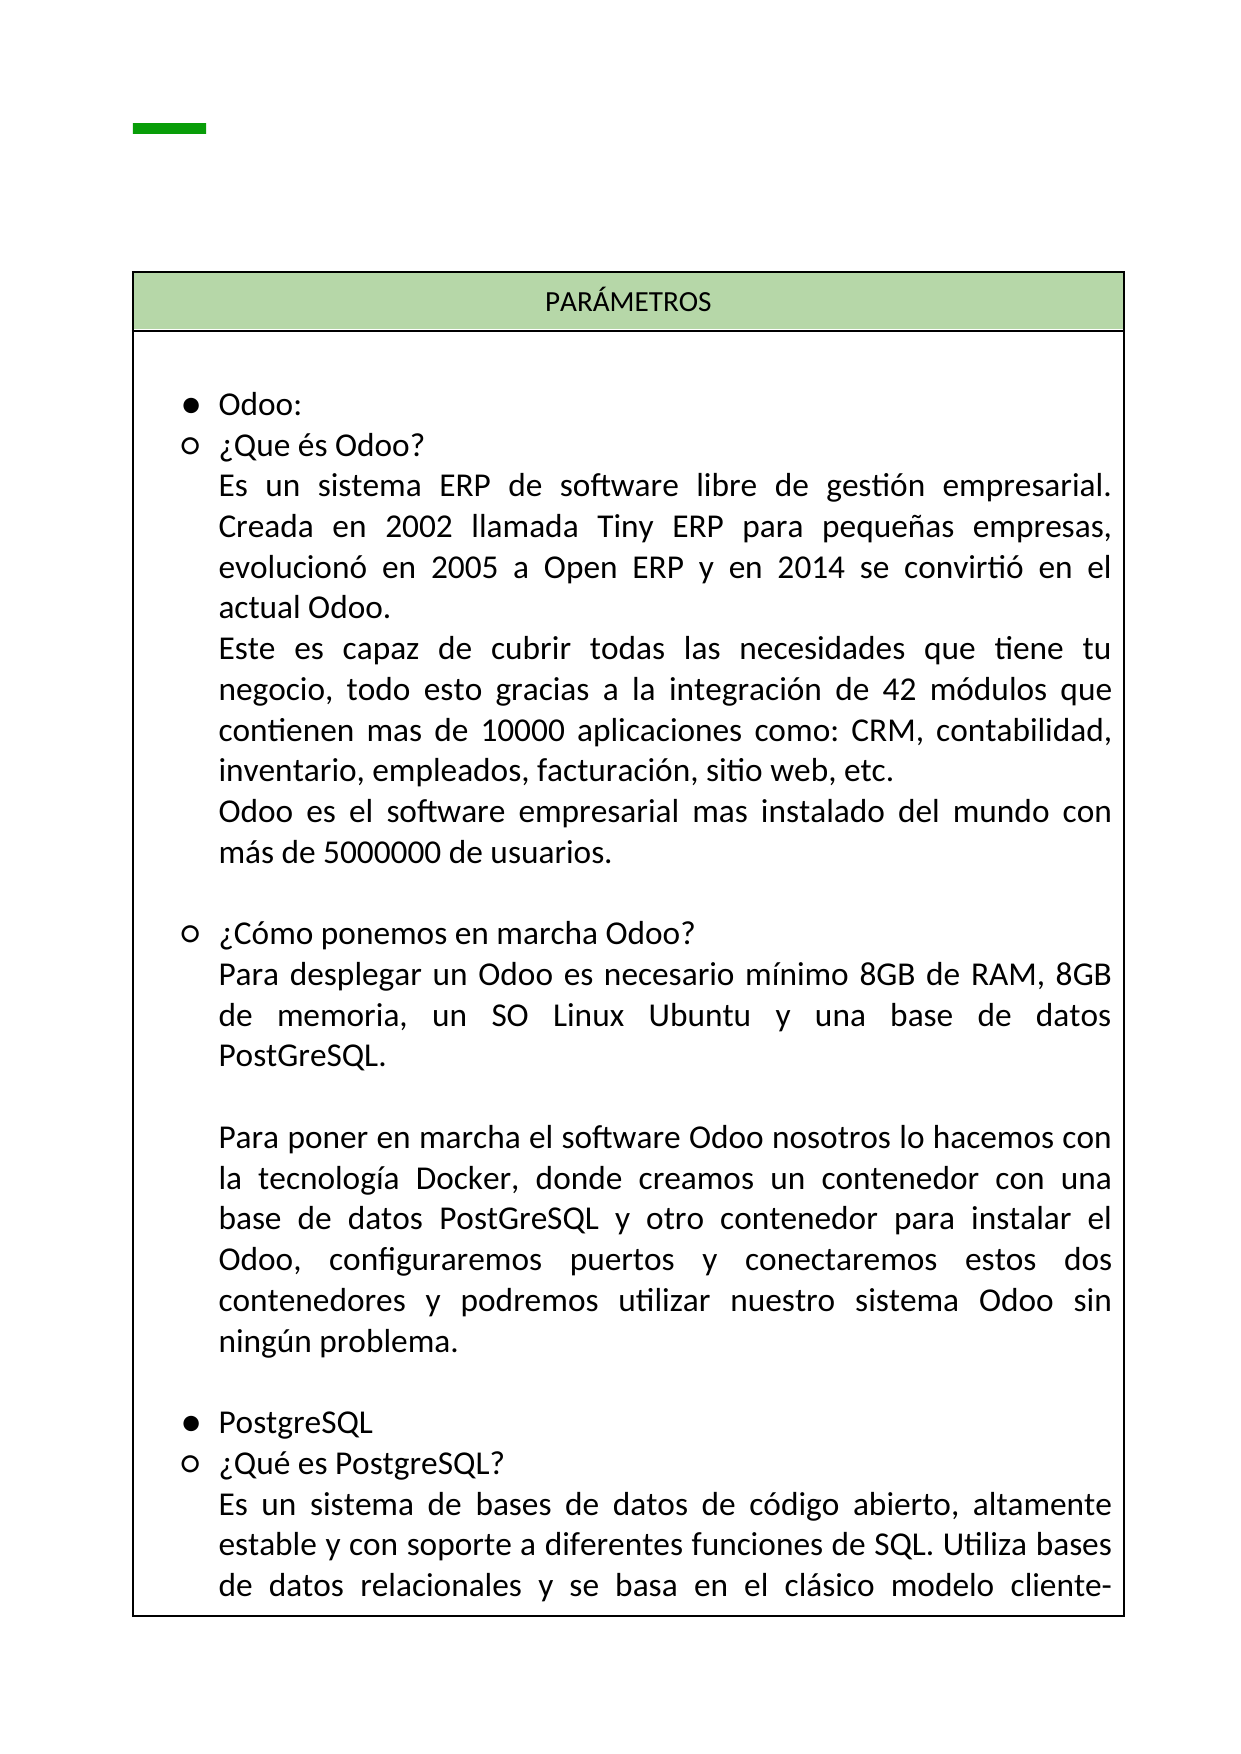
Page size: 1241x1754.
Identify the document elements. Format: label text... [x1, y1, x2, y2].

picture [132, 123, 207, 134]
table_header PARÁMETROS [134, 273, 1123, 329]
table_cell Odoo: ¿Que és Odoo? Es un sistema ERP de software libre de gestión empresarial. Creada en 2002 llamada Tiny ERP para pequeñas empresas, evolucionó en 2005 a Open ERP y en 2014 se convirtió en el actual Odoo. Este es capaz de cubrir todas las necesidades que tiene tu negocio, todo esto gracias a la integración de 42 módulos que contienen mas de 10000 aplicaciones como: CRM, contabilidad, inventario, empleados, facturación, sitio web, etc. Odoo es el software empresarial mas instalado del mundo con más de 5000000 de usuarios. ¿Cómo ponemos en marcha Odoo? Para desplegar un Odoo es necesario mínimo 8GB de RAM, 8GB de memoria, un SO Linux Ubuntu y una base de datos PostGreSQL. Para poner en marcha el software Odoo nosotros lo hacemos con la tecnología Docker, donde creamos un contenedor con una base de datos PostGreSQL y otro contenedor para instalar el Odoo, configuraremos puertos y conectaremos estos dos contenedores y podremos utilizar nuestro sistema Odoo sin ningún problema. PostgreSQL ¿Qué es PostgreSQL? Es un sistema de bases de datos de código abierto, altamente estable y con soporte a diferentes funciones de SQL. Utiliza bases de datos relacionales y se basa en el clásico modelo cliente-servidor. Con este sistema puedes almacenar hasta 32 Terabytes de información en cada tabla que tengas en tu base de datos. Fué creado en 1986 con el nombre POSTGRES, en 1995 pasaría a llamarse Postgres95 y añadieron un intérprete de lenguaje SQL, y se cambió el nombre a PostgreSQL en 1996. ¿Cómo ponemos en marcha PostgreSQL? Para poder poner en marcha un sistema PostgreSQL es necesario como mínimo 512 MB de memoria RAM, un procesador con arquitectura 32/64 bits, 1GB de espacio en el disco duro y un SO Linux Ubuntu. Para poder instalar PostgreSQL en nuesto Linux tenemos que abrir una terminal para poder introducir los comando necesarios. En el documento «Paso 5 - Obtención y organización de la información» hemos dejado una guía completa para poder instalar PostgreSQL y tambíen para crear y administrar las bases de datos creadas. Docker ¿Qué es Docker? Es un SO para contenedores que virtualiza el sistema operativo de un servidor. Se instala en cada servidor y proporciona comandos sencillos que puedes utilizar para crear, iniciar o detener contenedores. Docker se creó en 2008 gracias a un grupo de programadores que desarrollaron una herramienta interna para automatizar el despliegue de aplicaciones. Y en 2013 pensaron que era una buena idea que Docker podía ser un producto y lanzaron la primera versión. ¿Cómo ponemos en marcha Docker? Para poder poner en marcha Docker es necesario como mínimo 4GB de memoria RAM, un procesador con arquitectura 64 bits, 20 GB de espacio en el disco duro y un SO Linux Ubuntu Para instalar Docker en nuestro SO Linux tendremos que abrir una terminal para poder ejecutar los comando necesarios. En el documento «Paso 5 - Obtención y organización de la información» hemos dejado una guía completa para poder instalar Docker y tambíen para crear y administrar los contenedores necesarios. Github ¿Que es Github? Es un repositorio online gratuito que permite gestionar proyectos y controlar versiones de código, uno de los mas usados a nivel global. Esta herramienta permite a los desarrolladores descargar un software, realizar cambios y subir la versión que has modificado, todo esto lo hace sin sobreescribir el archivo original. Fué creado en 2008 y fué tan grande su popularidad que en 2010 ya tenia mas de 1000000M de repositorios. Pero en 2018 fué comprada por Microsoft y se empezaron a ofrecer paquetes para educación gratuita en escuelas. ¿Cómo poner en marcha Github? Github se utiliza a través de un navegador, te creas una cuenta y ya podrás crear repositorios y subir todos los proyectos que tengas para hacer un control de versiones, utilizarlo simplemente para almacenar, etc. [134, 332, 1123, 1615]
